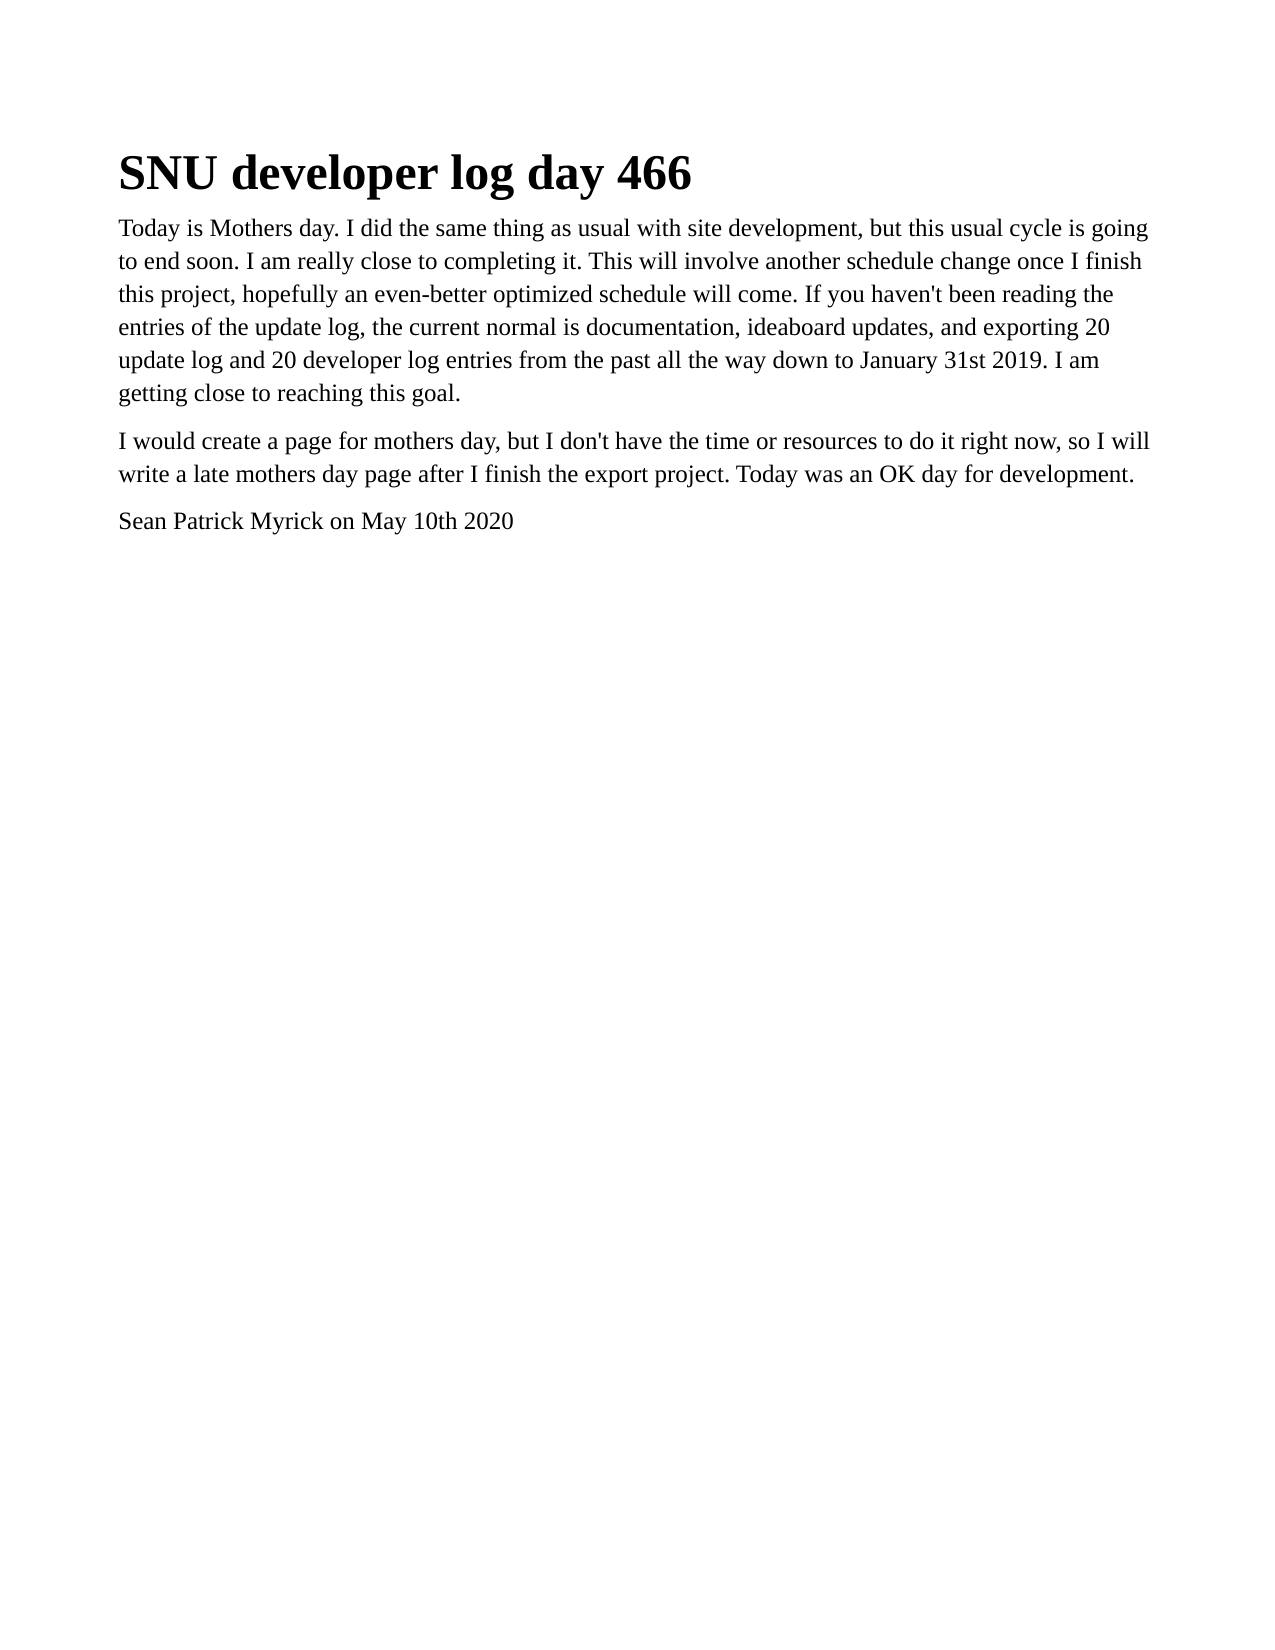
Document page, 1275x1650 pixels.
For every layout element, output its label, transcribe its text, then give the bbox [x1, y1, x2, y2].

text Today is Mothers day. I did the same thing as usual with site development, but this usual cycle is going to end soon. I am really close to completing it. This will involve another schedule change once I finish this project, hopefully an even-better optimized schedule will come. If you haven't been reading the entries of the update log, the current normal is documentation, ideaboard updates, and exporting 20 update log and 20 developer log entries from the past all the way down to January 31st 2019. I am getting close to reaching this goal. [118, 213, 1157, 407]
subtitle SNU developer log day 466 [118, 143, 1157, 201]
text Sean Patrick Myrick on May 10th 2020 [118, 506, 1157, 535]
text I would create a page for mothers day, but I don't have the time or resources to do it right now, so I will write a late mothers day page after I finish the export project. Today was an OK day for development. [118, 426, 1157, 488]
